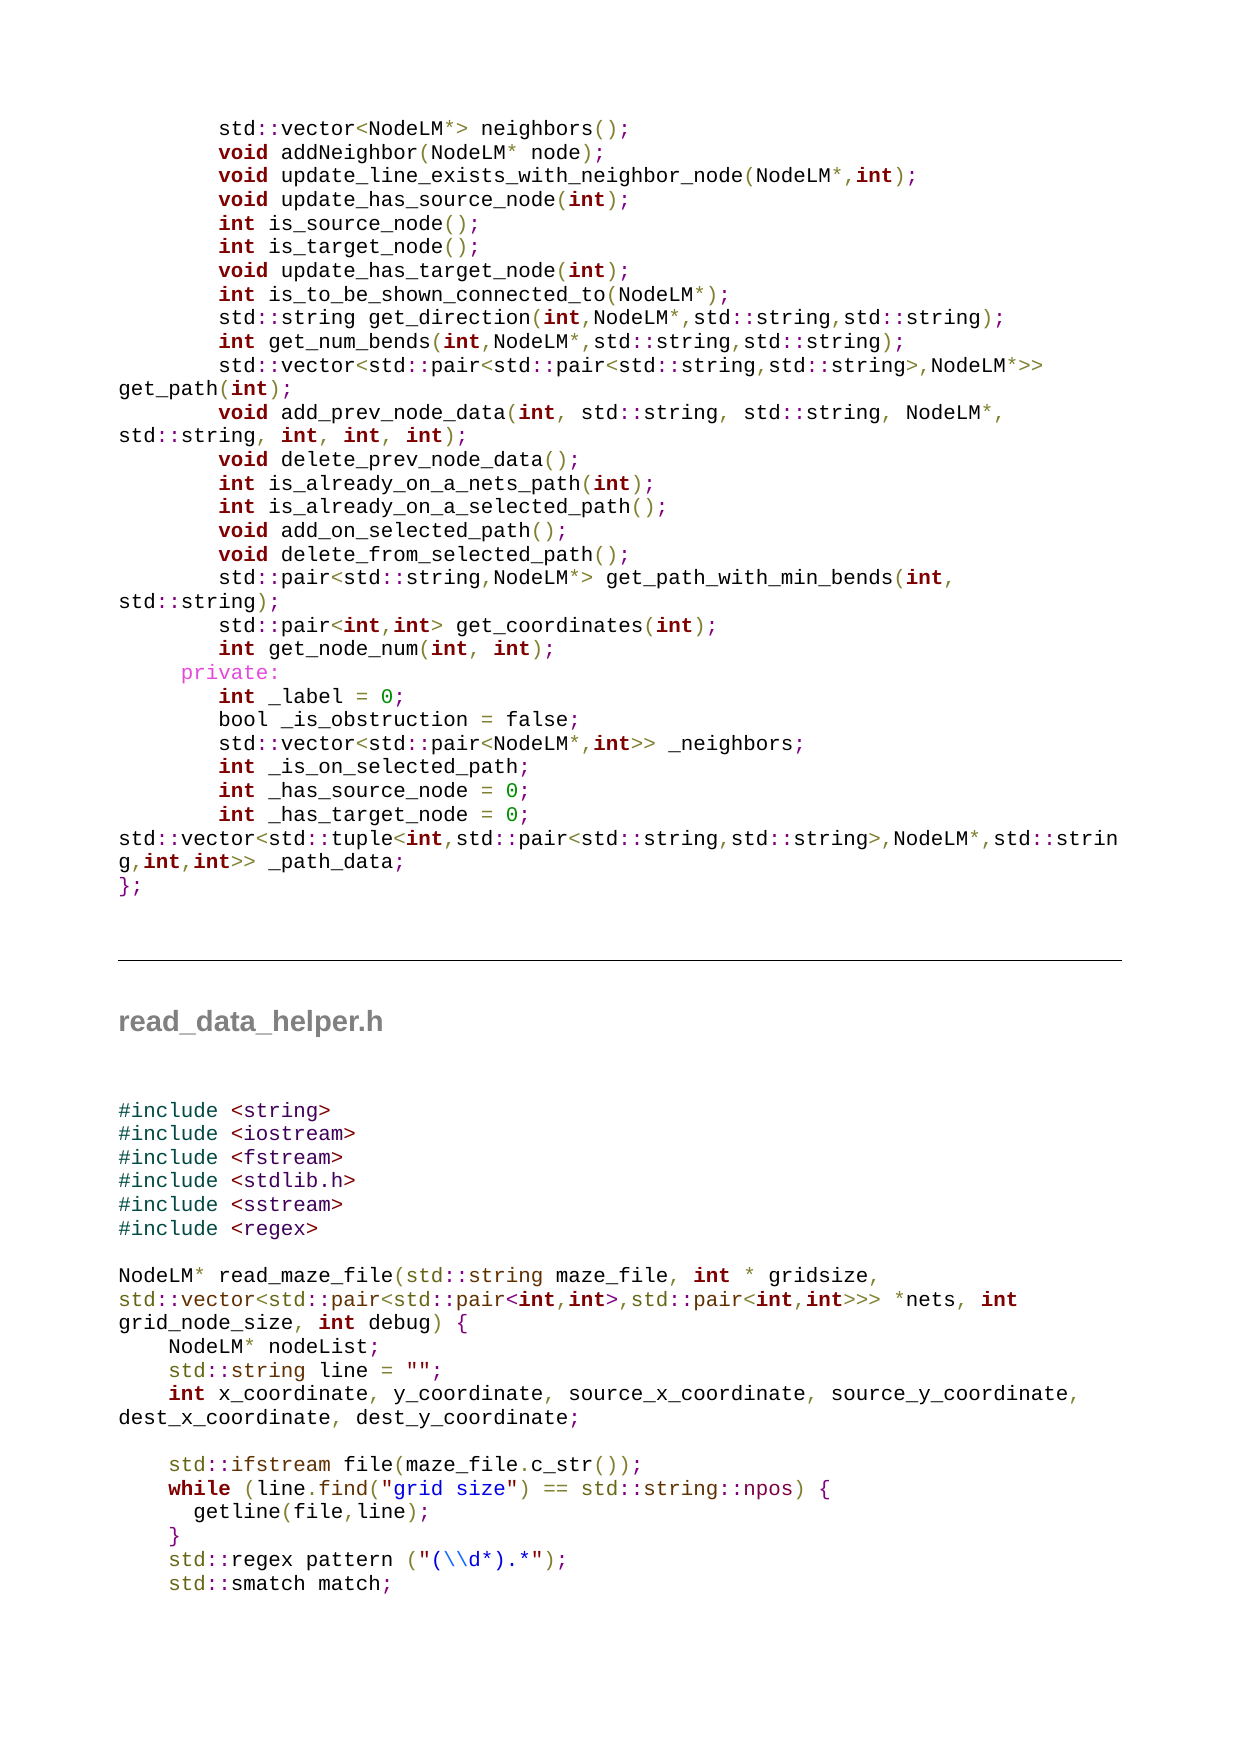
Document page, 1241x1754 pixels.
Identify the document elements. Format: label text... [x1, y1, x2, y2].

text int is_target_node(); [118, 236, 1122, 260]
text void add_prev_node_data(int, std::string, std::string, NodeLM*, std::string, int, int, int); [118, 402, 1122, 449]
text std::string line = ""; [118, 1360, 1122, 1383]
text getline(file,line); [118, 1502, 1122, 1525]
text int get_node_num(int, int); [118, 638, 1122, 662]
text int _label = 0; [118, 686, 1122, 709]
text int _has_target_node = 0; std::vector<std::tuple<int,std::pair<std::string,std::string>,NodeLM*,std::string,int,int>> _path_data; [118, 804, 1122, 875]
text #include <fstream> [118, 1147, 1122, 1171]
text int _is_on_selected_path; [118, 757, 1122, 780]
text private: [118, 662, 1122, 686]
text int is_to_be_shown_connected_to(NodeLM*); [118, 284, 1122, 307]
text int is_already_on_a_selected_path(); [118, 496, 1122, 520]
text void update_has_target_node(int); [118, 260, 1122, 284]
text std::vector<std::pair<NodeLM*,int>> _neighbors; [118, 733, 1122, 757]
text std::vector<std::pair<std::pair<std::string,std::string>,NodeLM*>> get_path(int); [118, 354, 1122, 402]
text void add_on_selected_path(); [118, 520, 1122, 544]
text void addNeighbor(NodeLM* node); [118, 142, 1122, 165]
text std::smatch match; [118, 1572, 1122, 1596]
text #include <sstream> [118, 1194, 1122, 1218]
text std::regex pattern ("(\\d*).*"); [118, 1549, 1122, 1572]
text } [118, 1525, 1122, 1549]
text int is_source_node(); [118, 213, 1122, 236]
subtitle read_data_helper.h [118, 1004, 1122, 1038]
text int is_already_on_a_nets_path(int); [118, 473, 1122, 496]
text #include <stdlib.h> [118, 1171, 1122, 1194]
text }; [118, 875, 1122, 898]
text int x_coordinate, y_coordinate, source_x_coordinate, source_y_coordinate, dest_x_coordinate, dest_y_coordinate; [118, 1383, 1122, 1431]
text std::vector<NodeLM*> neighbors(); [118, 118, 1122, 142]
text void update_has_source_node(int); [118, 189, 1122, 213]
text bool _is_obstruction = false; [118, 709, 1122, 733]
text int _has_source_node = 0; [118, 780, 1122, 804]
text void delete_from_selected_path(); [118, 544, 1122, 567]
text void delete_prev_node_data(); [118, 449, 1122, 473]
text int get_num_bends(int,NodeLM*,std::string,std::string); [118, 331, 1122, 354]
text NodeLM* nodeList; [118, 1336, 1122, 1360]
text std::ifstream file(maze_file.c_str()); [118, 1454, 1122, 1478]
text std::pair<std::string,NodeLM*> get_path_with_min_bends(int, std::string); [118, 567, 1122, 615]
text #include <iostream> [118, 1123, 1122, 1147]
text void update_line_exists_with_neighbor_node(NodeLM*,int); [118, 165, 1122, 189]
text while (line.find("grid size") == std::string::npos) { [118, 1478, 1122, 1502]
text std::string get_direction(int,NodeLM*,std::string,std::string); [118, 307, 1122, 331]
text #include <regex> [118, 1218, 1122, 1241]
text #include <string> [118, 1099, 1122, 1123]
text NodeLM* read_maze_file(std::string maze_file, int * gridsize, std::vector<std::pair<std::pair<int,int>,std::pair<int,int>>> *nets, int grid_node_size, int debug) { [118, 1265, 1122, 1336]
text std::pair<int,int> get_coordinates(int); [118, 615, 1122, 638]
